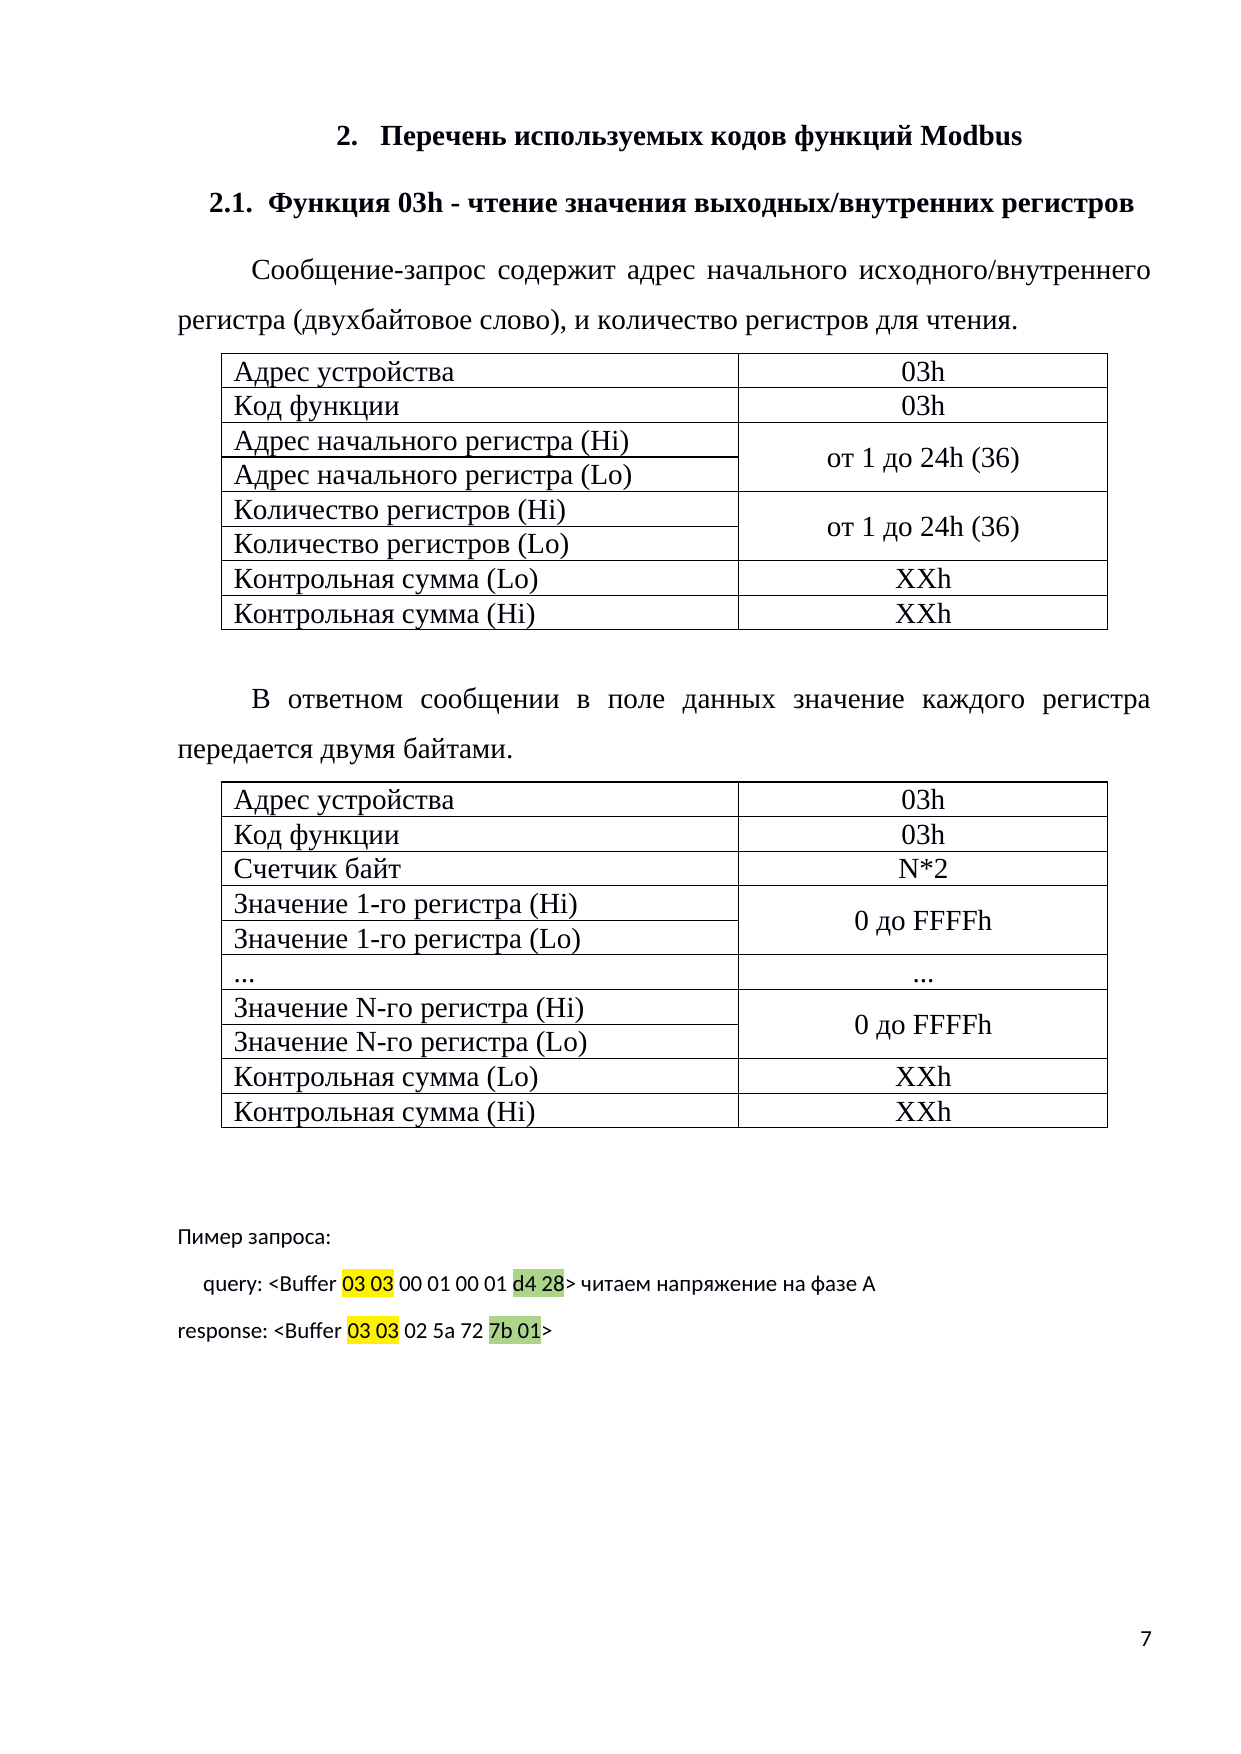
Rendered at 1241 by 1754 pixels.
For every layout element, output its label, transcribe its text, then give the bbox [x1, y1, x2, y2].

table_cell 0 до FFFFh [739, 886, 1107, 954]
table_cell Контрольная сумма (Lo) [222, 1059, 738, 1093]
table_cell Количество регистров (Lo) [222, 527, 738, 560]
table_header 03h [739, 354, 1107, 387]
table_cell Контрольная сумма (Hi) [222, 596, 738, 629]
table_header Адрес устройства [222, 354, 738, 387]
table_header 03h [739, 783, 1107, 816]
table_cell 03h [739, 817, 1107, 851]
table_cell Значение N-го регистра (Lo) [222, 1025, 738, 1058]
table_cell XXh [739, 561, 1107, 595]
table_cell Контрольная сумма (Lo) [222, 561, 738, 595]
table_cell ... [222, 955, 738, 989]
text query: <Buffer 03 03 00 01 00 01 d4 28> читаем напряжение на фазе А [177, 1269, 1152, 1297]
table_header Адрес устройства [222, 783, 738, 816]
table_cell XXh [739, 1094, 1107, 1127]
table_cell Счетчик байт [222, 852, 738, 885]
text Пимер запроса: [177, 1222, 1152, 1250]
table_cell N*2 [739, 852, 1107, 885]
table_cell ... [739, 955, 1107, 989]
table_cell Код функции [222, 388, 738, 422]
table_cell Количество регистров (Hi) [222, 492, 738, 526]
table_cell Значение 1-го регистра (Lo) [222, 921, 738, 954]
table_cell Значение N-го регистра (Hi) [222, 990, 738, 1023]
subtitle Функция 03h - чтение значения выходных/внутренних регистров [177, 185, 1152, 219]
table_cell Контрольная сумма (Hi) [222, 1094, 738, 1127]
table_cell от 1 до 24h (36) [739, 423, 1107, 491]
table_cell XXh [739, 596, 1107, 629]
text Сообщение-запрос содержит адрес начального исходного/внутреннего регистра (двухбайтовое слово), и количество регистров для чтения. [177, 252, 1152, 336]
text response: <Buffer 03 03 02 5a 72 7b 01> [177, 1316, 1152, 1344]
table_cell Значение 1-го регистра (Hi) [222, 886, 738, 920]
table_cell Адрес начального регистра (Hi) [222, 423, 738, 456]
text В ответном сообщении в поле данных значение каждого регистра передается двумя байтами. [177, 681, 1152, 764]
table_cell 0 до FFFFh [739, 990, 1107, 1058]
table_cell от 1 до 24h (36) [739, 492, 1107, 560]
table_cell XXh [739, 1059, 1107, 1093]
subtitle Перечень используемых кодов функций Modbus [177, 118, 1152, 152]
table_cell Адрес начального регистра (Lo) [222, 458, 738, 491]
table_cell Код функции [222, 817, 738, 851]
table_cell 03h [739, 388, 1107, 422]
